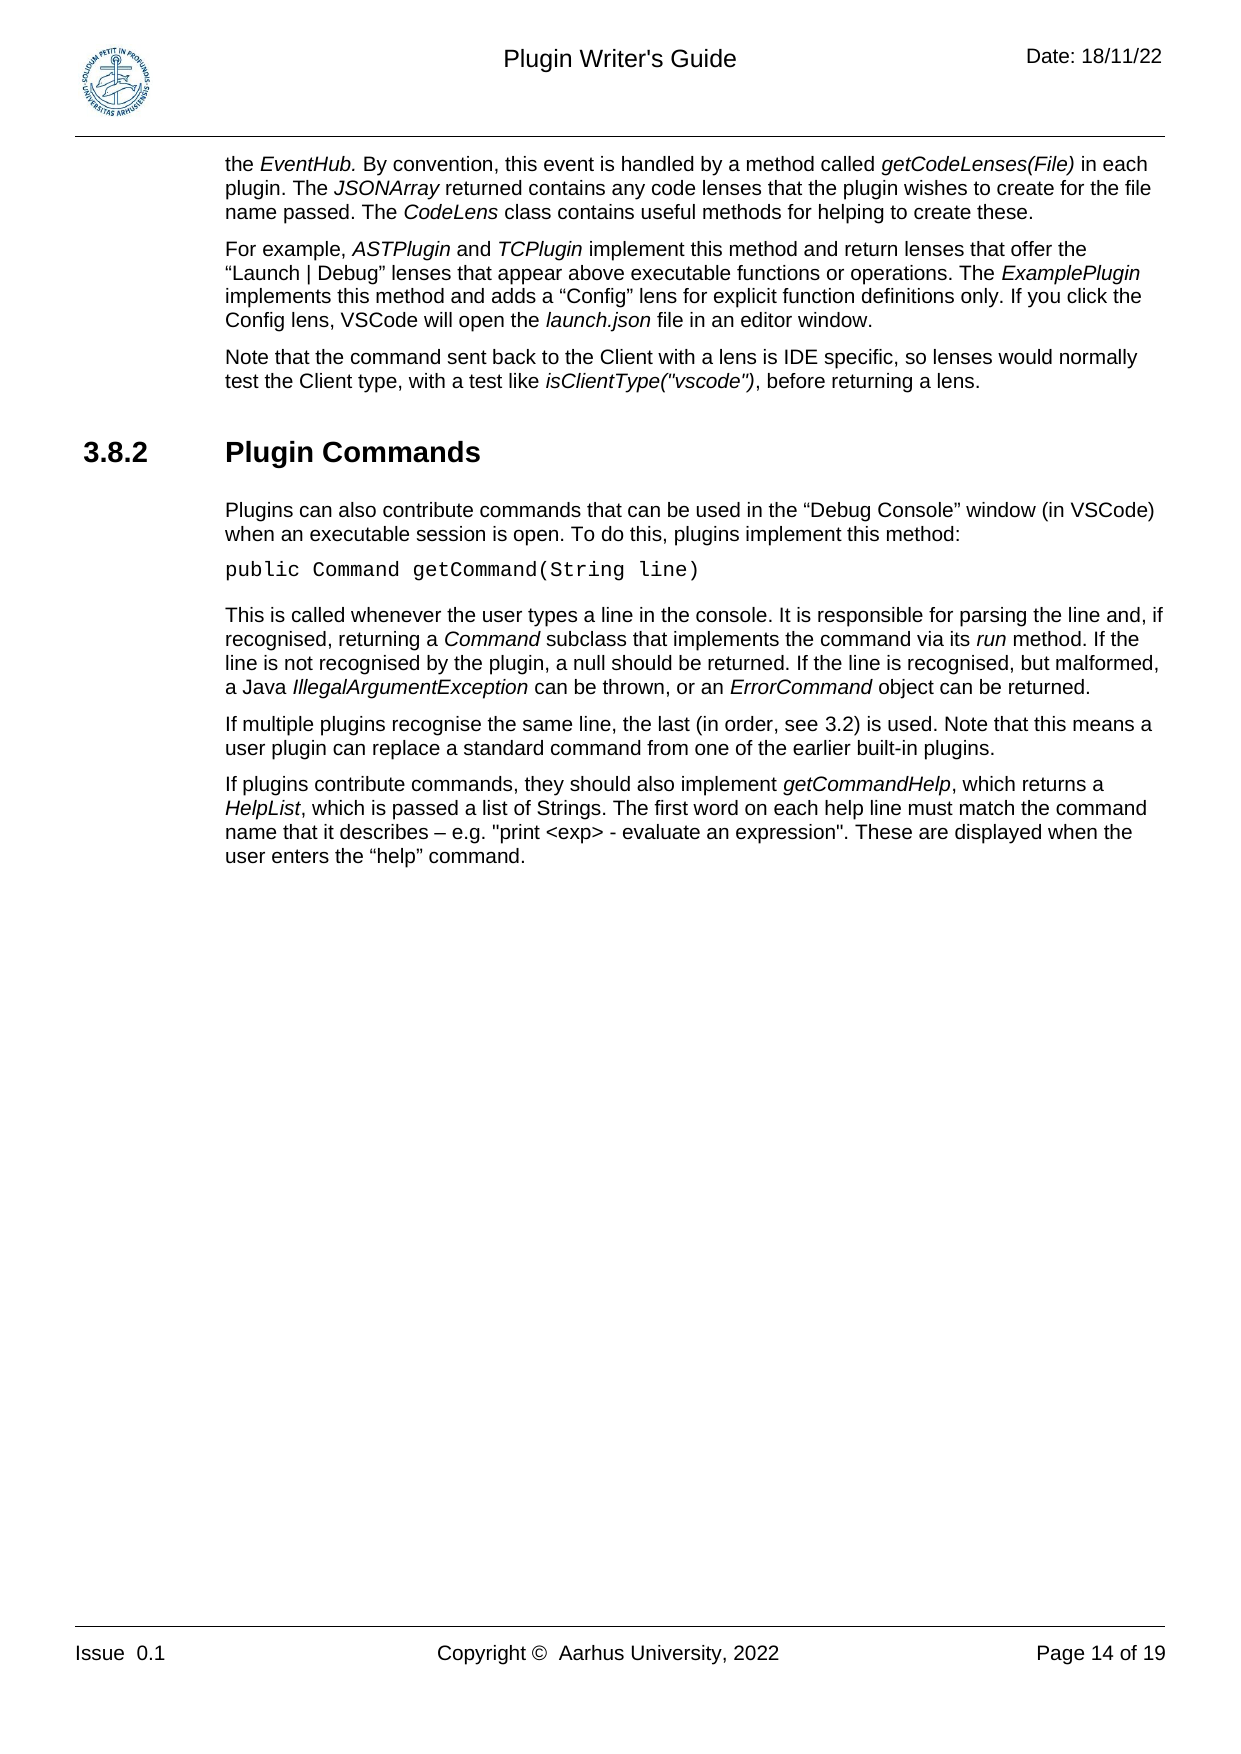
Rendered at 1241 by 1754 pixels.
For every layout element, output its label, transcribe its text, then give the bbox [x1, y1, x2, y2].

subtitle Plugin Commands [75, 436, 1165, 468]
text If multiple plugins recognise the same line, the last (in order, see 3.2) is used. Note that this means a user plugin can replace a standard command from one of the earlier built-in plugins. [225, 712, 1165, 760]
text If plugins contribute commands, they should also implement getCommandHelp, which returns a HelpList, which is passed a list of Strings. The first word on each help line must match the command name that it describes – e.g. "print <exp> - evaluate an expression". These are displayed when the user enters the “help” command. [225, 772, 1165, 868]
text Plugins can also contribute commands that can be used in the “Debug Console” window (in VSCode) when an executable session is open. To do this, plugins implement this method: [225, 498, 1165, 546]
text the EventHub. By convention, this event is handled by a method called getCodeLenses(File) in each plugin. The JSONArray returned contains any code lenses that the plugin wishes to create for the file name passed. The CodeLens class contains useful methods for helping to create these. [225, 152, 1165, 224]
picture [78, 44, 153, 120]
text This is called whenever the user types a line in the console. It is responsible for parsing the line and, if recognised, returning a Command subclass that implements the command via its run method. If the line is not recognised by the plugin, a null should be returned. If the line is recognised, but malformed, a Java IllegalArgumentException can be thrown, or an ErrorCommand object can be returned. [225, 603, 1165, 699]
text For example, ASTPlugin and TCPlugin implement this method and return lenses that offer the “Launch | Debug” lenses that appear above executable functions or operations. The ExamplePlugin implements this method and adds a “Config” lens for explicit function definitions only. If you click the Config lens, VSCode will open the launch.json file in an editor window. [225, 237, 1165, 333]
text Note that the command sent back to the Client with a lens is IDE specific, so lenses would normally test the Client type, with a test like isClientType("vscode"), before returning a lens. [225, 345, 1165, 393]
text public Command getCommand(String line) [225, 558, 1165, 581]
